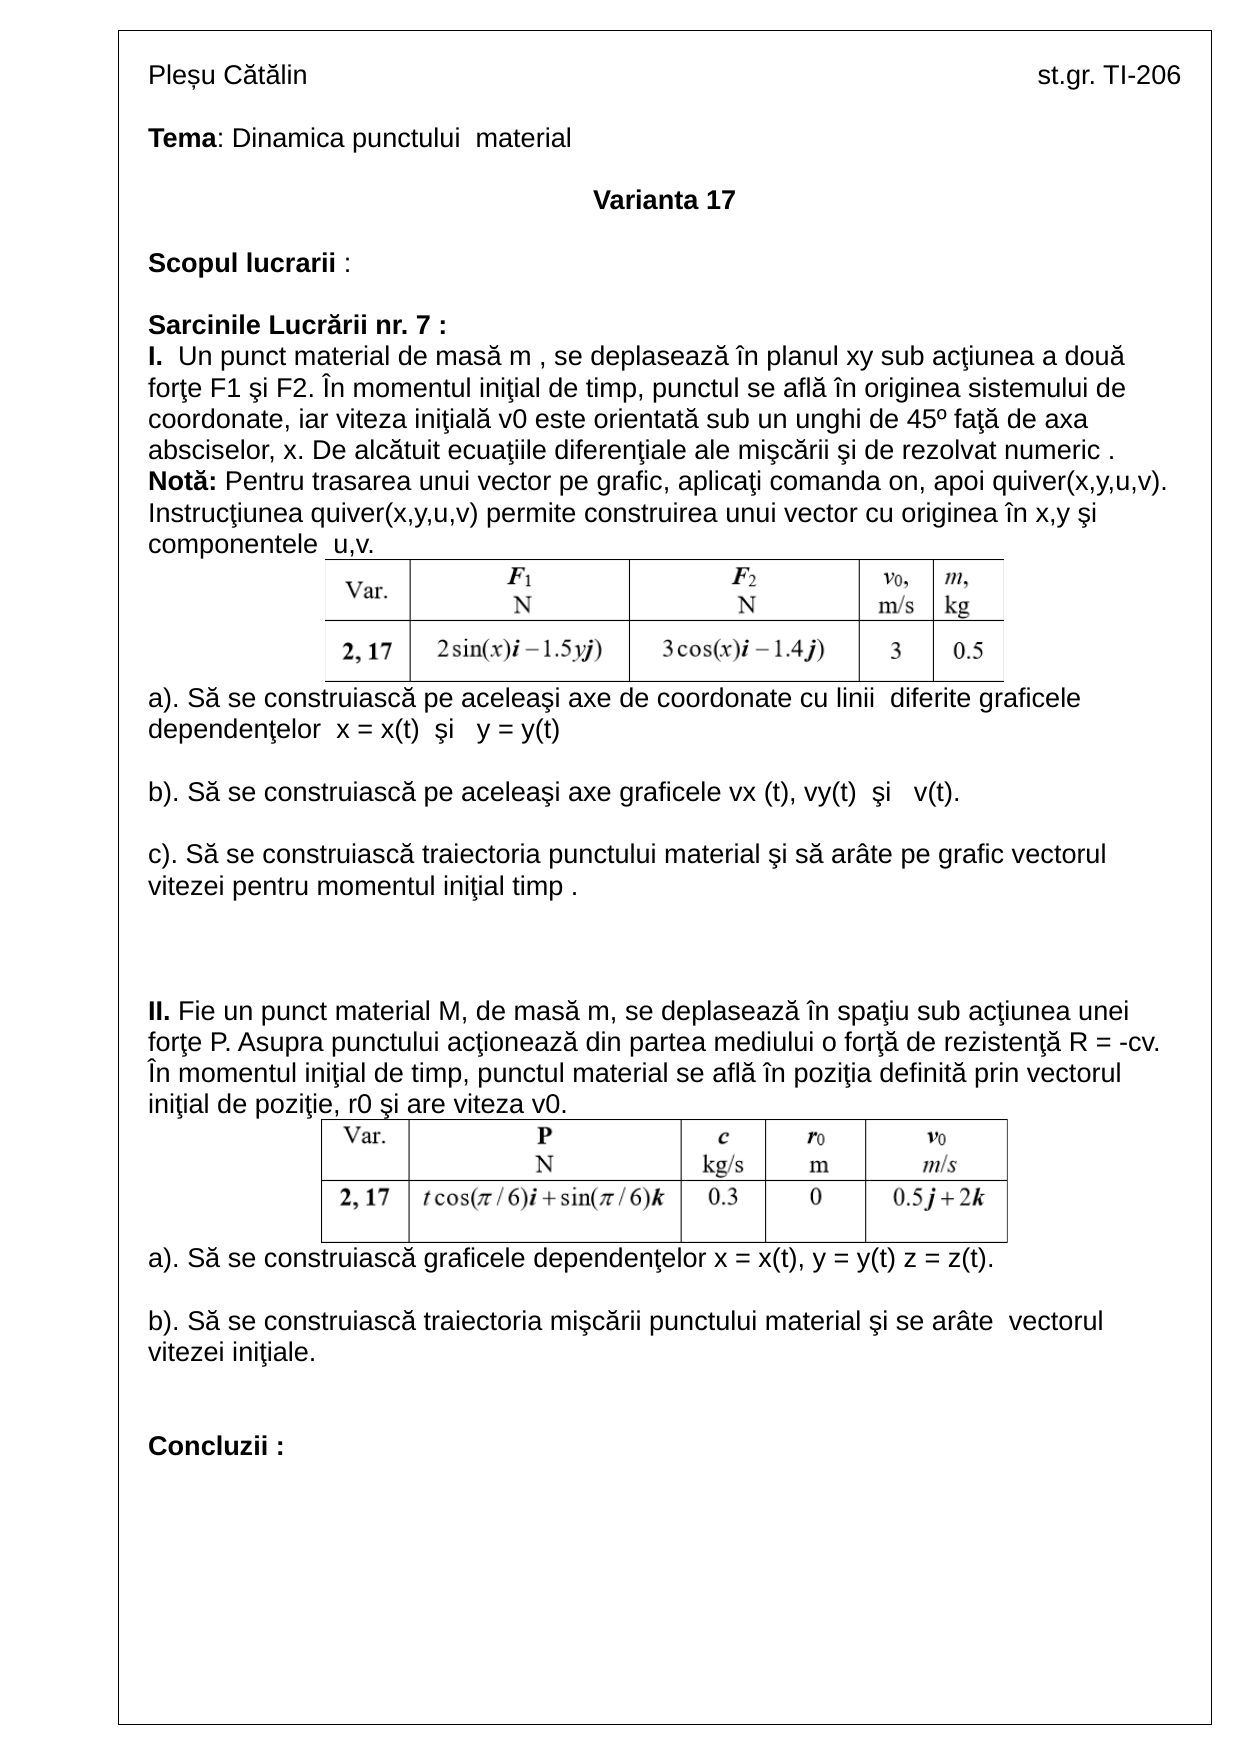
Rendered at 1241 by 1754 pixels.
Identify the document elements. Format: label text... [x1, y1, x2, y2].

table_cell [148, 621, 325, 682]
table_header [148, 559, 325, 621]
text II. Fie un punct material M, de masă m, se deplasează în spaţiu sub acţiunea unei forţe P. Asupra punctului acţionează din partea mediului o forţă de rezistenţă R = -cv. În momentul iniţial de timp, punctul material se află în poziţia definită prin vectorul iniţial de poziţie, r0 şi are viteza v0. [148, 994, 1181, 1119]
text c). Să se construiască traiectoria punctului material şi să arâte pe grafic vectorul vitezei pentru momentul iniţial timp . [148, 838, 1181, 901]
text I. Un punct material de masă m , se deplasează în planul xy sub acţiunea a două forţe F1 şi F2. În momentul iniţial de timp, punctul se află în originea sistemului de coordonate, iar viteza iniţială v0 este orientată sub un unghi de 45º faţă de axa absciselor, x. De alcătuit ecuaţiile diferenţiale ale mişcării şi de rezolvat numeric . [148, 340, 1181, 465]
text Varianta 17 [148, 184, 1181, 215]
picture [321, 1119, 1008, 1243]
text b). Să se construiască pe aceleaşi axe graficele vx (t), vy(t) şi v(t). [148, 776, 1181, 807]
text Concluzii : [148, 1430, 1181, 1461]
table_cell [148, 1181, 321, 1242]
picture [325, 559, 1004, 682]
text a). Să se construiască pe aceleaşi axe de coordonate cu linii diferite graficele dependenţelor x = x(t) şi y = y(t) [148, 682, 1181, 744]
text Notă: Pentru trasarea unui vector pe grafic, aplicaţi comanda on, apoi quiver(x,y,u,v). Instrucţiunea quiver(x,y,u,v) permite construirea unui vector cu originea în x,y şi componentele u,v. [148, 465, 1181, 559]
table_cell [1008, 1181, 1181, 1242]
table_header [1008, 1120, 1181, 1181]
table_header [1004, 559, 1181, 621]
text a). Să se construiască graficele dependenţelor x = x(t), y = y(t) z = z(t). [148, 1242, 1181, 1274]
table_header Pleșu Cătălin [148, 59, 664, 90]
text Scopul lucrarii : [148, 247, 1181, 278]
text b). Să se construiască traiectoria mişcării punctului material şi se arâte vectorul vitezei iniţiale. [148, 1305, 1181, 1367]
text Tema: Dinamica punctului material [148, 122, 1181, 153]
table_header [148, 1120, 321, 1181]
table_header st.gr. TI-206 [664, 59, 1181, 90]
text Sarcinile Lucrării nr. 7 : [148, 309, 1181, 340]
table_cell [1004, 621, 1181, 682]
